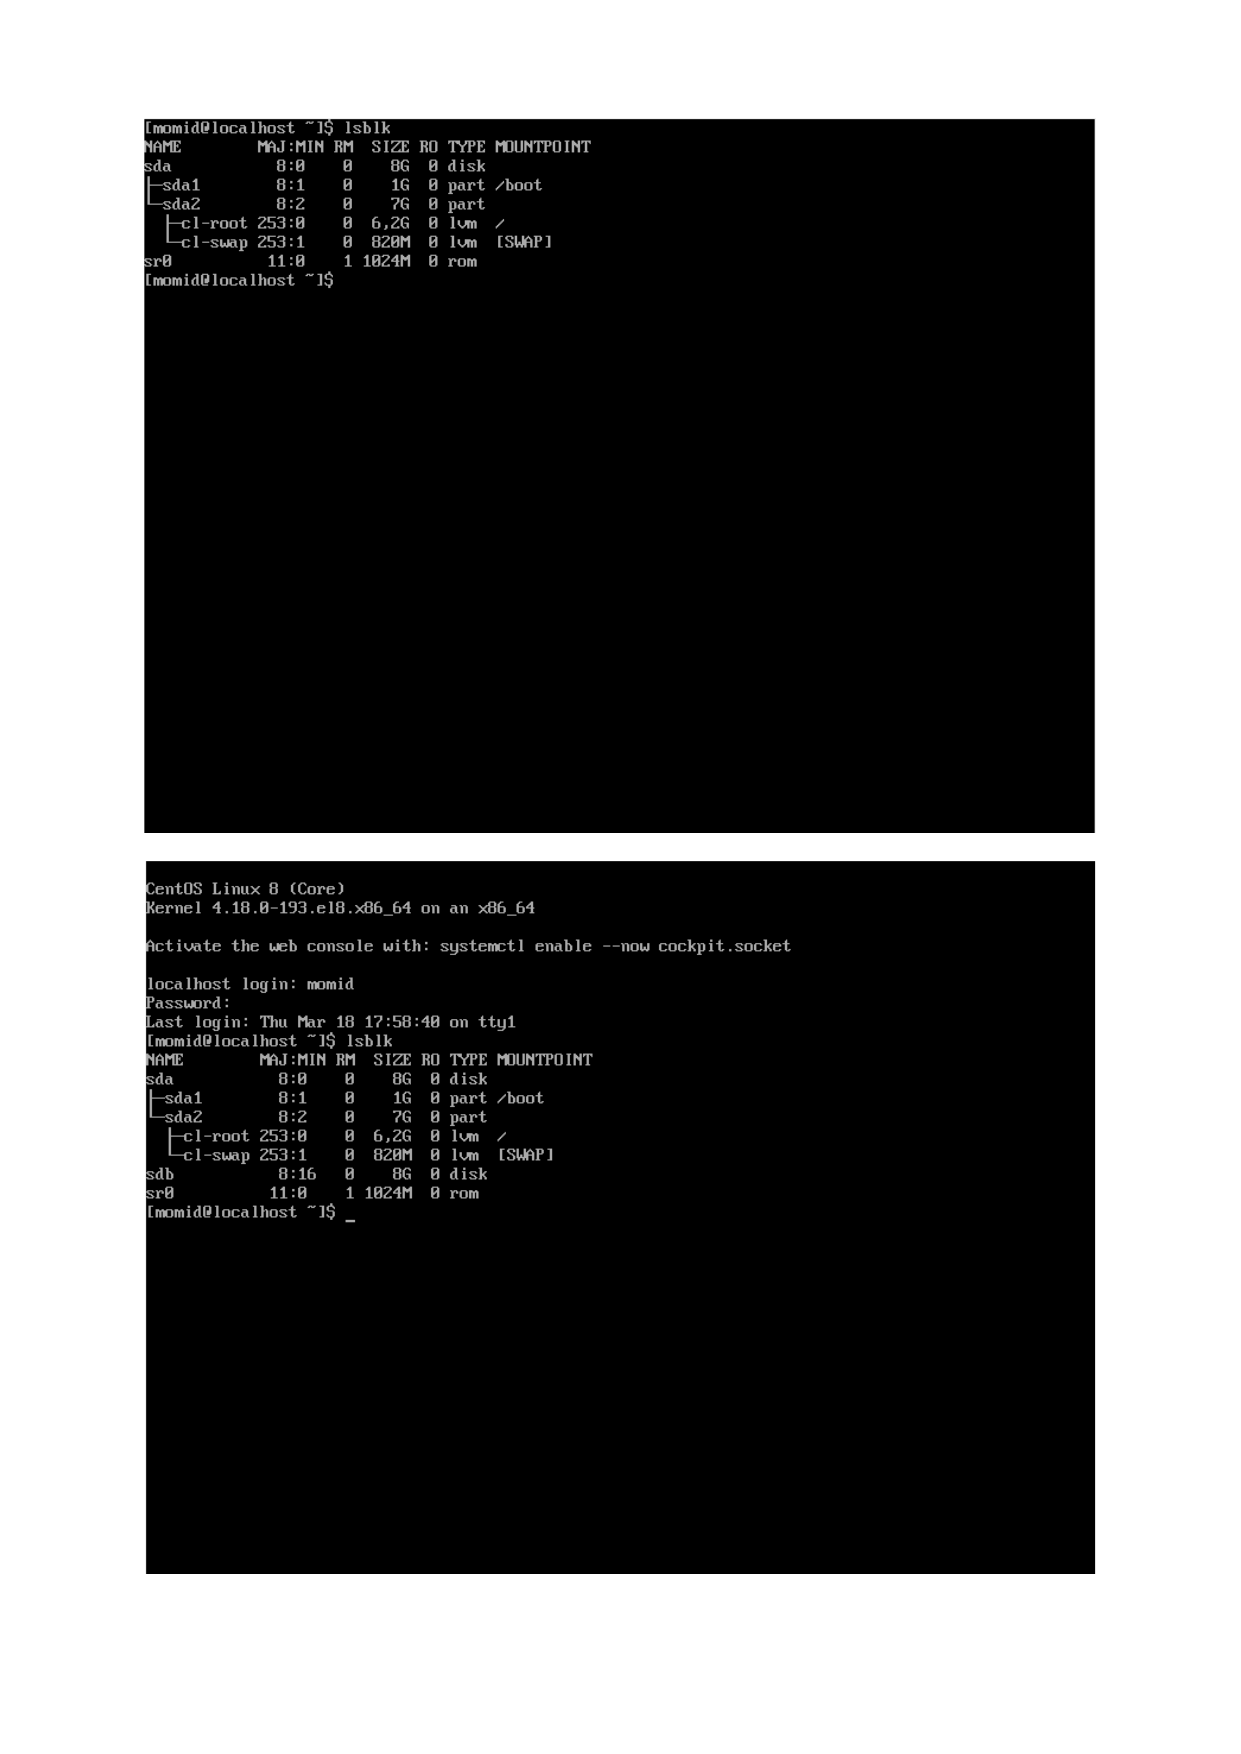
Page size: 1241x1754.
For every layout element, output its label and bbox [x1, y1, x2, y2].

picture [145, 861, 1096, 1574]
picture [144, 118, 1096, 833]
